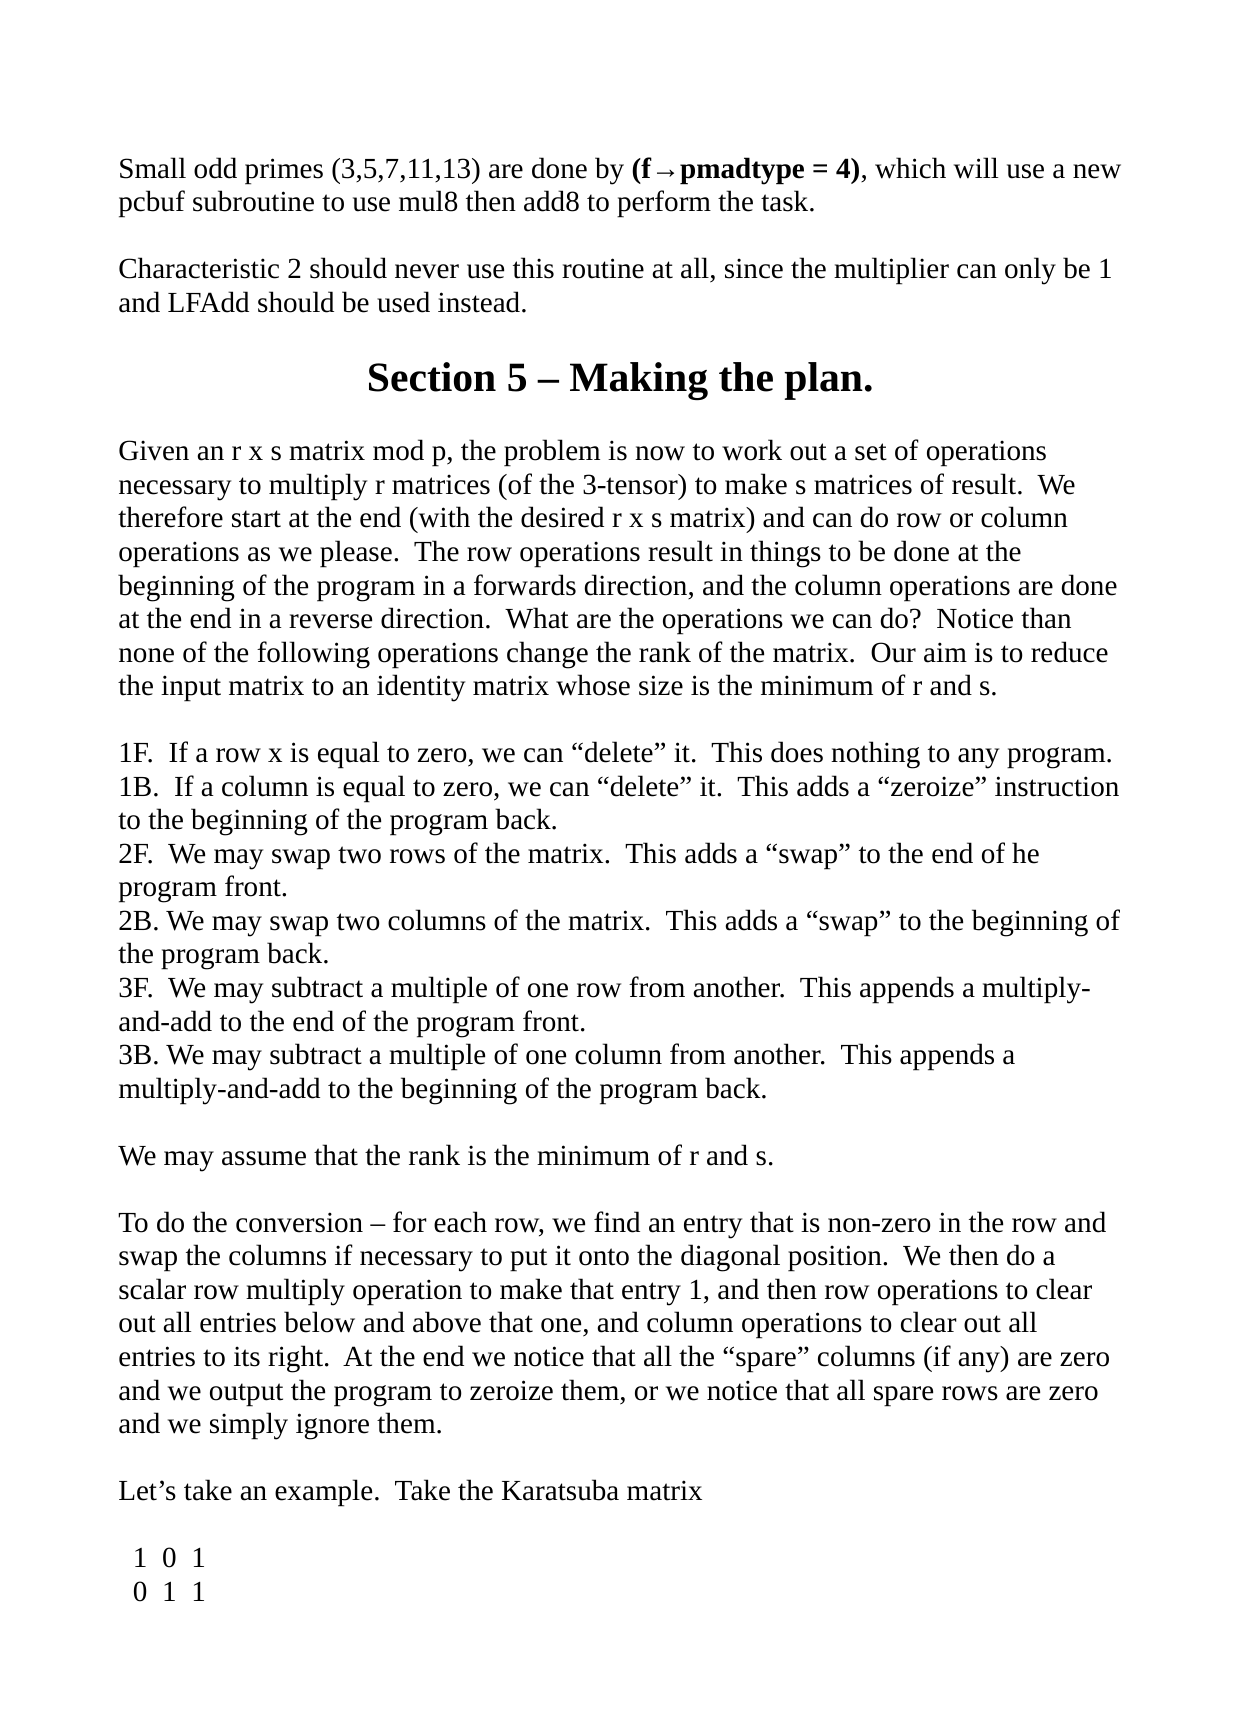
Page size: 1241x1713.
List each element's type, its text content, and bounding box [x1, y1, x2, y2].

text We may assume that the rank is the minimum of r and s. [118, 1138, 1122, 1171]
text 3B. We may subtract a multiple of one column from another. This appends a multiply-and-add to the beginning of the program back. [118, 1037, 1122, 1104]
text Characteristic 2 should never use this routine at all, since the multiplier can only be 1 and LFAdd should be used instead. [118, 251, 1122, 318]
text Given an r x s matrix mod p, the problem is now to work out a set of operations necessary to multiply r matrices (of the 3-tensor) to make s matrices of result. We therefore start at the end (with the desired r x s matrix) and can do row or column operations as we please. The row operations result in things to be done at the beginning of the program in a forwards direction, and the column operations are done at the end in a reverse direction. What are the operations we can do? Notice than none of the following operations change the rank of the matrix. Our aim is to reduce the input matrix to an identity matrix whose size is the minimum of r and s. [118, 433, 1122, 702]
text 1 0 1 [118, 1540, 1122, 1574]
text To do the conversion – for each row, we find an entry that is non-zero in the row and swap the columns if necessary to put it onto the diagonal position. We then do a scalar row multiply operation to make that entry 1, and then row operations to clear out all entries below and above that one, and column operations to clear out all entries to its right. At the end we notice that all the “spare” columns (if any) are zero and we output the program to zeroize them, or we notice that all spare rows are zero and we simply ignore them. [118, 1205, 1122, 1440]
text 2F. We may swap two rows of the matrix. This adds a “swap” to the end of he program front. [118, 836, 1122, 903]
text Small odd primes (3,5,7,11,13) are done by (f→pmadtype = 4), which will use a new pcbuf subroutine to use mul8 then add8 to perform the task. [118, 151, 1122, 218]
text 2B. We may swap two columns of the matrix. This adds a “swap” to the beginning of the program back. [118, 903, 1122, 970]
text 0 1 1 [118, 1574, 1122, 1607]
text 1F. If a row x is equal to zero, we can “delete” it. This does nothing to any program. [118, 735, 1122, 769]
text 1B. If a column is equal to zero, we can “delete” it. This adds a “zeroize” instruction to the beginning of the program back. [118, 769, 1122, 836]
text Let’s take an example. Take the Karatsuba matrix [118, 1473, 1122, 1507]
text 3F. We may subtract a multiple of one row from another. This appends a multiply-and-add to the end of the program front. [118, 970, 1122, 1037]
text Section 5 – Making the plan. [118, 352, 1122, 400]
